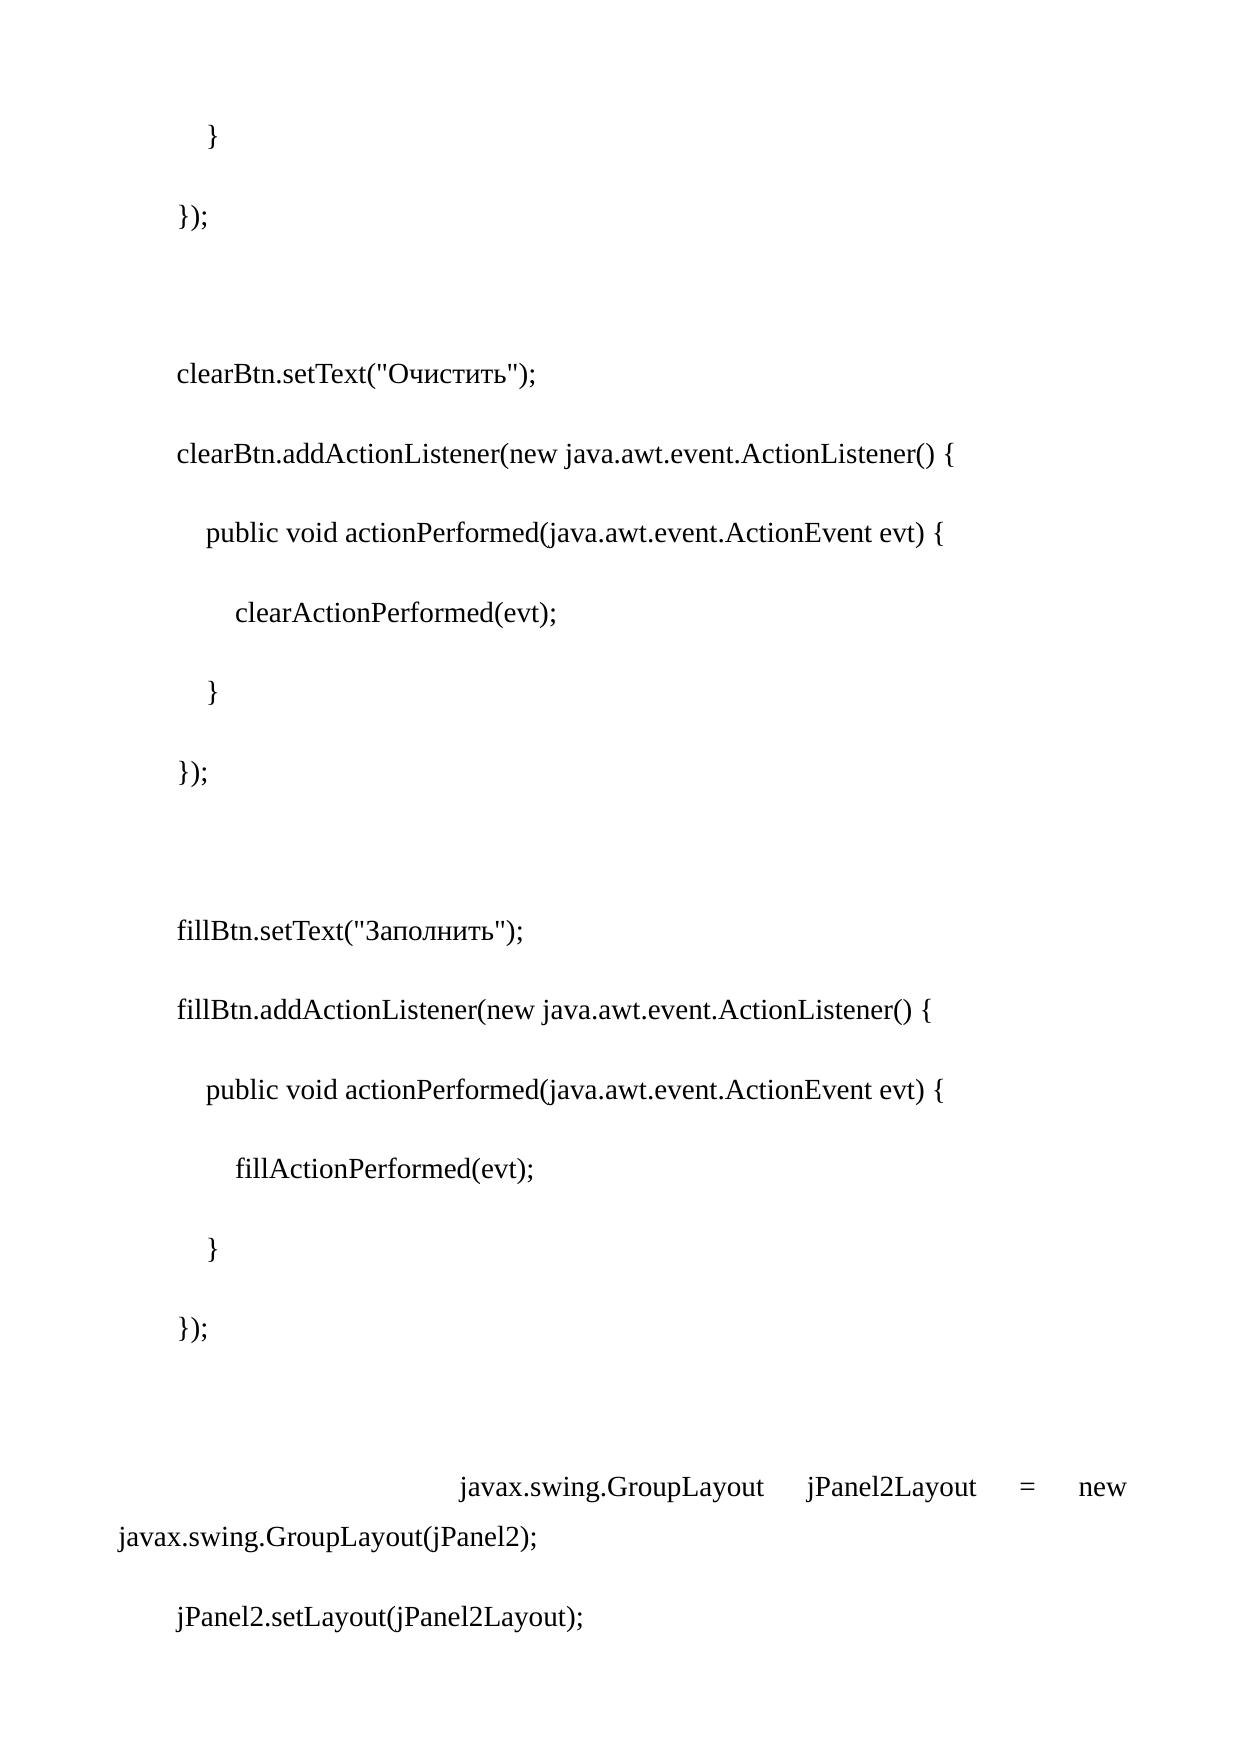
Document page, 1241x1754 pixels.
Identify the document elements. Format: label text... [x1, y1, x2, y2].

text } [118, 1231, 1128, 1264]
text javax.swing.GroupLayout jPanel2Layout = new javax.swing.GroupLayout(jPanel2); [118, 1469, 1128, 1553]
text fillBtn.setText("Заполнить"); [118, 913, 1128, 946]
text clearBtn.addActionListener(new java.awt.event.ActionListener() { [118, 436, 1128, 469]
text } [118, 118, 1128, 152]
text clearActionPerformed(evt); [118, 595, 1128, 628]
text } [118, 674, 1128, 708]
text public void actionPerformed(java.awt.event.ActionEvent evt) { [118, 1072, 1128, 1105]
text }); [118, 1310, 1128, 1344]
text }); [118, 754, 1128, 787]
text }); [118, 198, 1128, 231]
text jPanel2.setLayout(jPanel2Layout); [118, 1599, 1128, 1633]
text fillActionPerformed(evt); [118, 1151, 1128, 1185]
text fillBtn.addActionListener(new java.awt.event.ActionListener() { [118, 992, 1128, 1026]
text clearBtn.setText("Очистить"); [118, 357, 1128, 390]
text public void actionPerformed(java.awt.event.ActionEvent evt) { [118, 516, 1128, 549]
